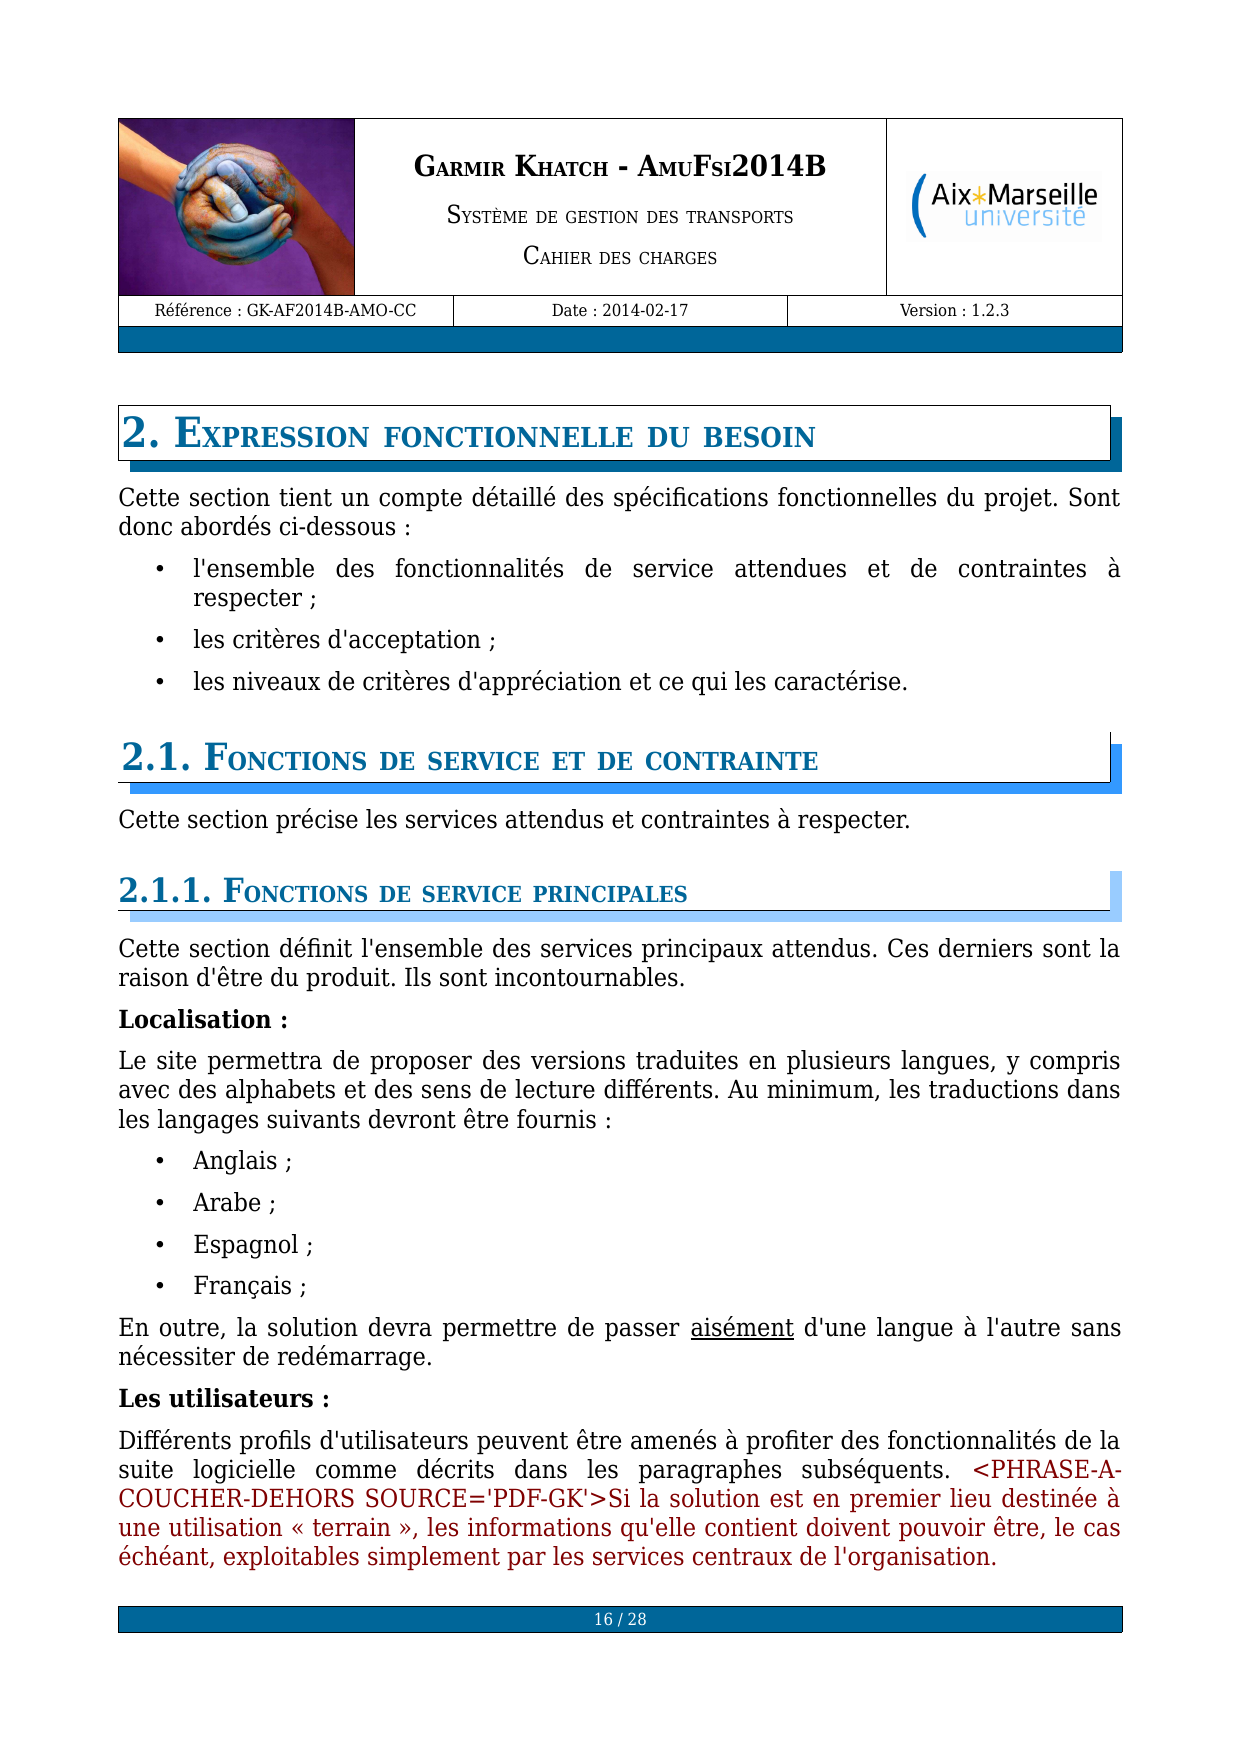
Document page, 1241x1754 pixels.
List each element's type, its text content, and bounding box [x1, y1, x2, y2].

text Cette section tient un compte détaillé des spécifications fonctionnelles du projet. Sont donc abordés ci-dessous : [118, 483, 1122, 542]
list les critères d'acceptation ; [156, 625, 1122, 654]
text Les utilisateurs : [118, 1384, 1122, 1413]
picture [119, 119, 354, 295]
text Localisation : [118, 1004, 1122, 1034]
list Français ; [156, 1271, 1122, 1301]
subtitle Fonctions de service principales [118, 871, 1110, 910]
list Espagnol ; [156, 1230, 1122, 1259]
subtitle Expression fonctionnelle du besoin [119, 406, 1110, 460]
text Le site permettra de proposer des versions traduites en plusieurs langues, y compris avec des alphabets et des sens de lecture différents. Au minimum, les traductions dans les langages suivants devront être fournis : [118, 1046, 1122, 1134]
text Cette section précise les services attendus et contraintes à respecter. [118, 806, 1122, 835]
list les niveaux de critères d'appréciation et ce qui les caractérise. [156, 667, 1122, 696]
list l'ensemble des fonctionnalités de service attendues et de contraintes à respecter ; [156, 554, 1122, 613]
text Différents profils d'utilisateurs peuvent être amenés à profiter des fonctionnalités de la suite logicielle comme décrits dans les paragraphes subséquents. <PHRASE-A-COUCHER-DEHORS SOURCE='PDF-GK'>Si la solution est en premier lieu destinée à une utilisation « terrain », les informations qu'elle contient doivent pouvoir être, le cas échéant, exploitables simplement par les services centraux de l'organisation. [118, 1426, 1122, 1572]
text En outre, la solution devra permettre de passer aisément d'une langue à l'autre sans nécessiter de redémarrage. [118, 1313, 1122, 1371]
subtitle Fonctions de service et de contrainte [118, 732, 1110, 782]
list Arabe ; [156, 1188, 1122, 1217]
picture [887, 126, 1122, 288]
text Cette section définit l'ensemble des services principaux attendus. Ces derniers sont la raison d'être du produit. Ils sont incontournables. [118, 934, 1122, 992]
list Anglais ; [156, 1146, 1122, 1176]
